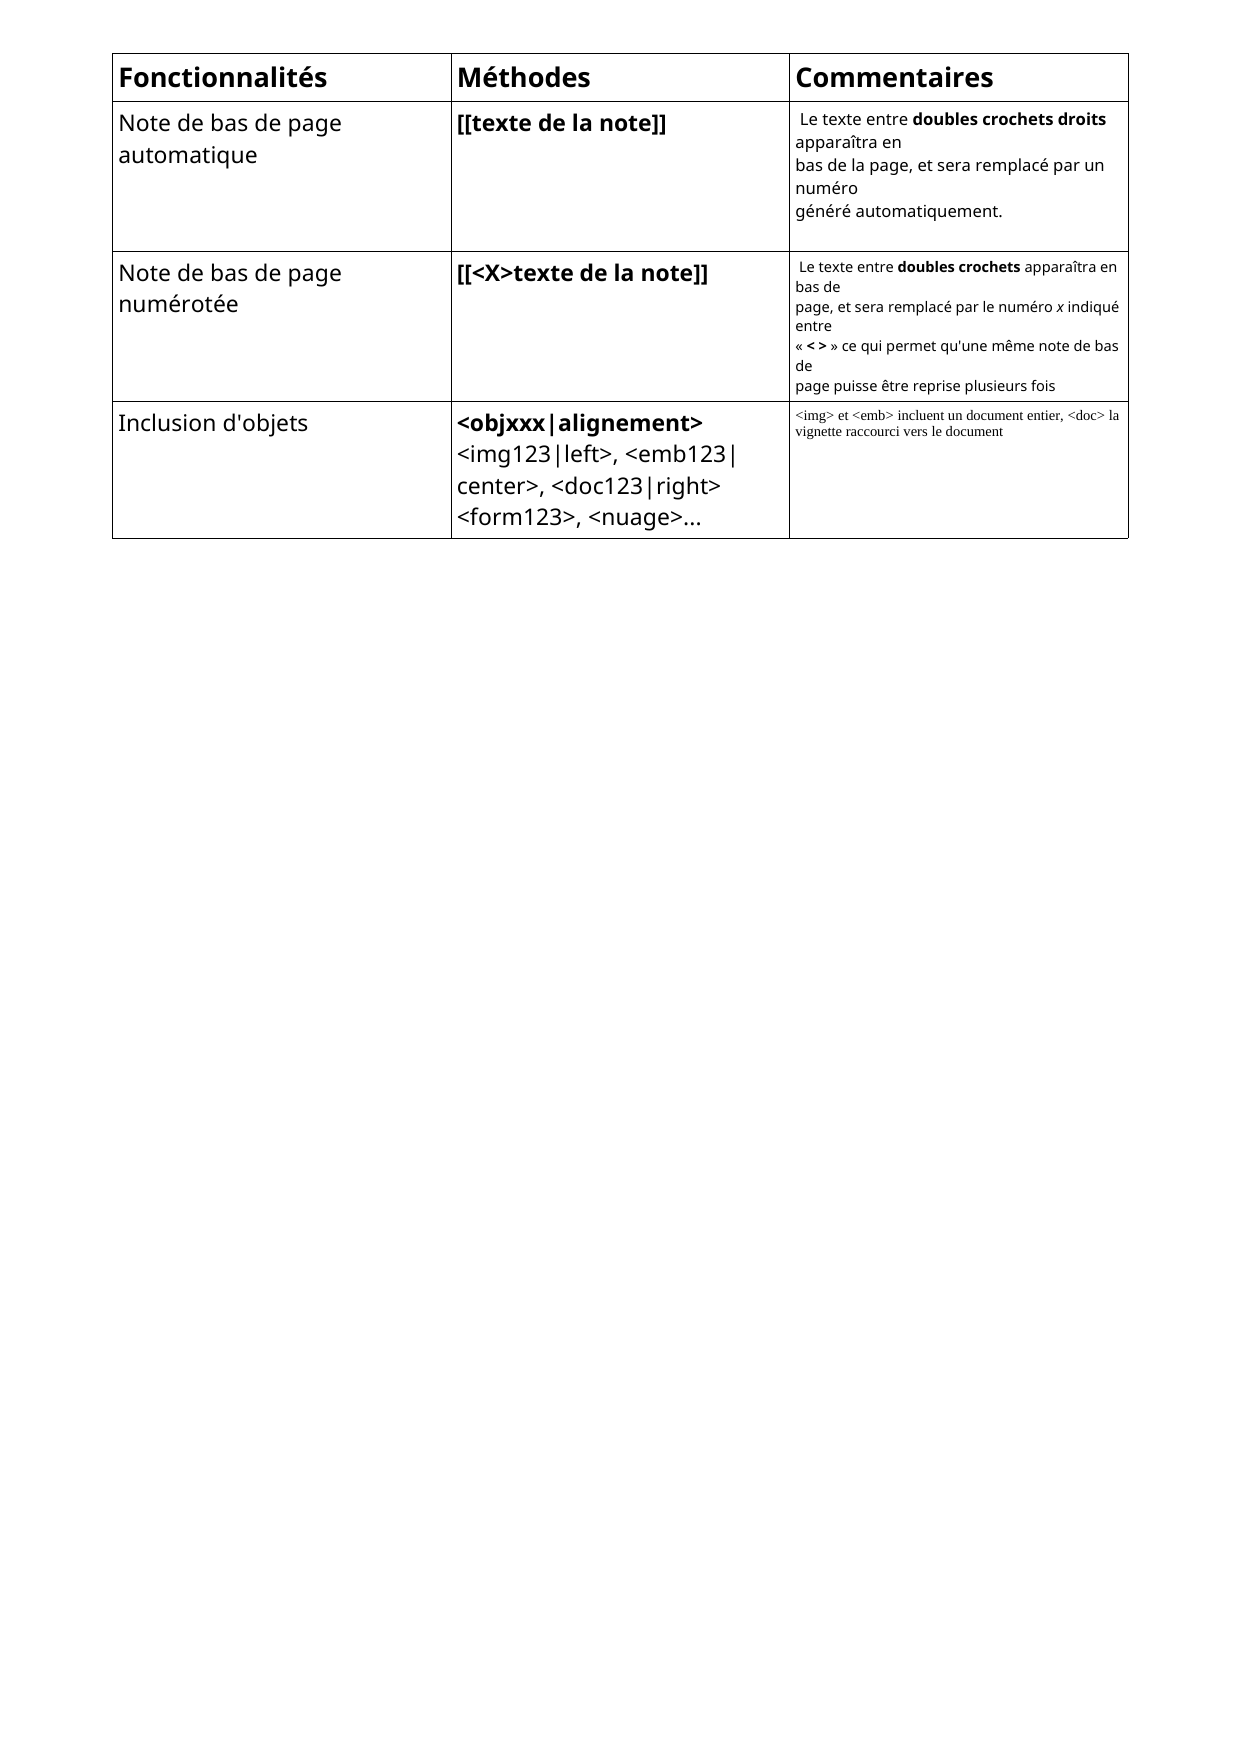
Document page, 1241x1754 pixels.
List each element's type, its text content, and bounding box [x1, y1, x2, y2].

table_header Commentaires [790, 54, 1128, 101]
table_header Fonctionnalités [113, 54, 451, 101]
table_cell <objxxx|alignement> <img123|left>, <emb123|center>, <doc123|right> <form123>, <nuage>... [452, 402, 789, 538]
table_cell Le texte entre doubles crochets apparaîtra en bas de page, et sera remplacé par le numéro x indiqué entre « < > » ce qui permet qu'une même note de bas de page puisse être reprise plusieurs fois [790, 252, 1128, 401]
table_cell <img> et <emb> incluent un document entier, <doc> la vignette raccourci vers le document [790, 402, 1128, 538]
table_cell [[<X>texte de la note]] [452, 252, 789, 401]
table_cell Le texte entre doubles crochets droits apparaîtra en bas de la page, et sera remplacé par un numéro généré automatiquement. [790, 102, 1128, 251]
table_cell Note de bas de page automatique [113, 102, 451, 251]
table_cell Inclusion d'objets [113, 402, 451, 538]
table_cell Note de bas de page numérotée [113, 252, 451, 401]
table_header Méthodes [452, 54, 789, 101]
table_cell [[texte de la note]] [452, 102, 789, 251]
